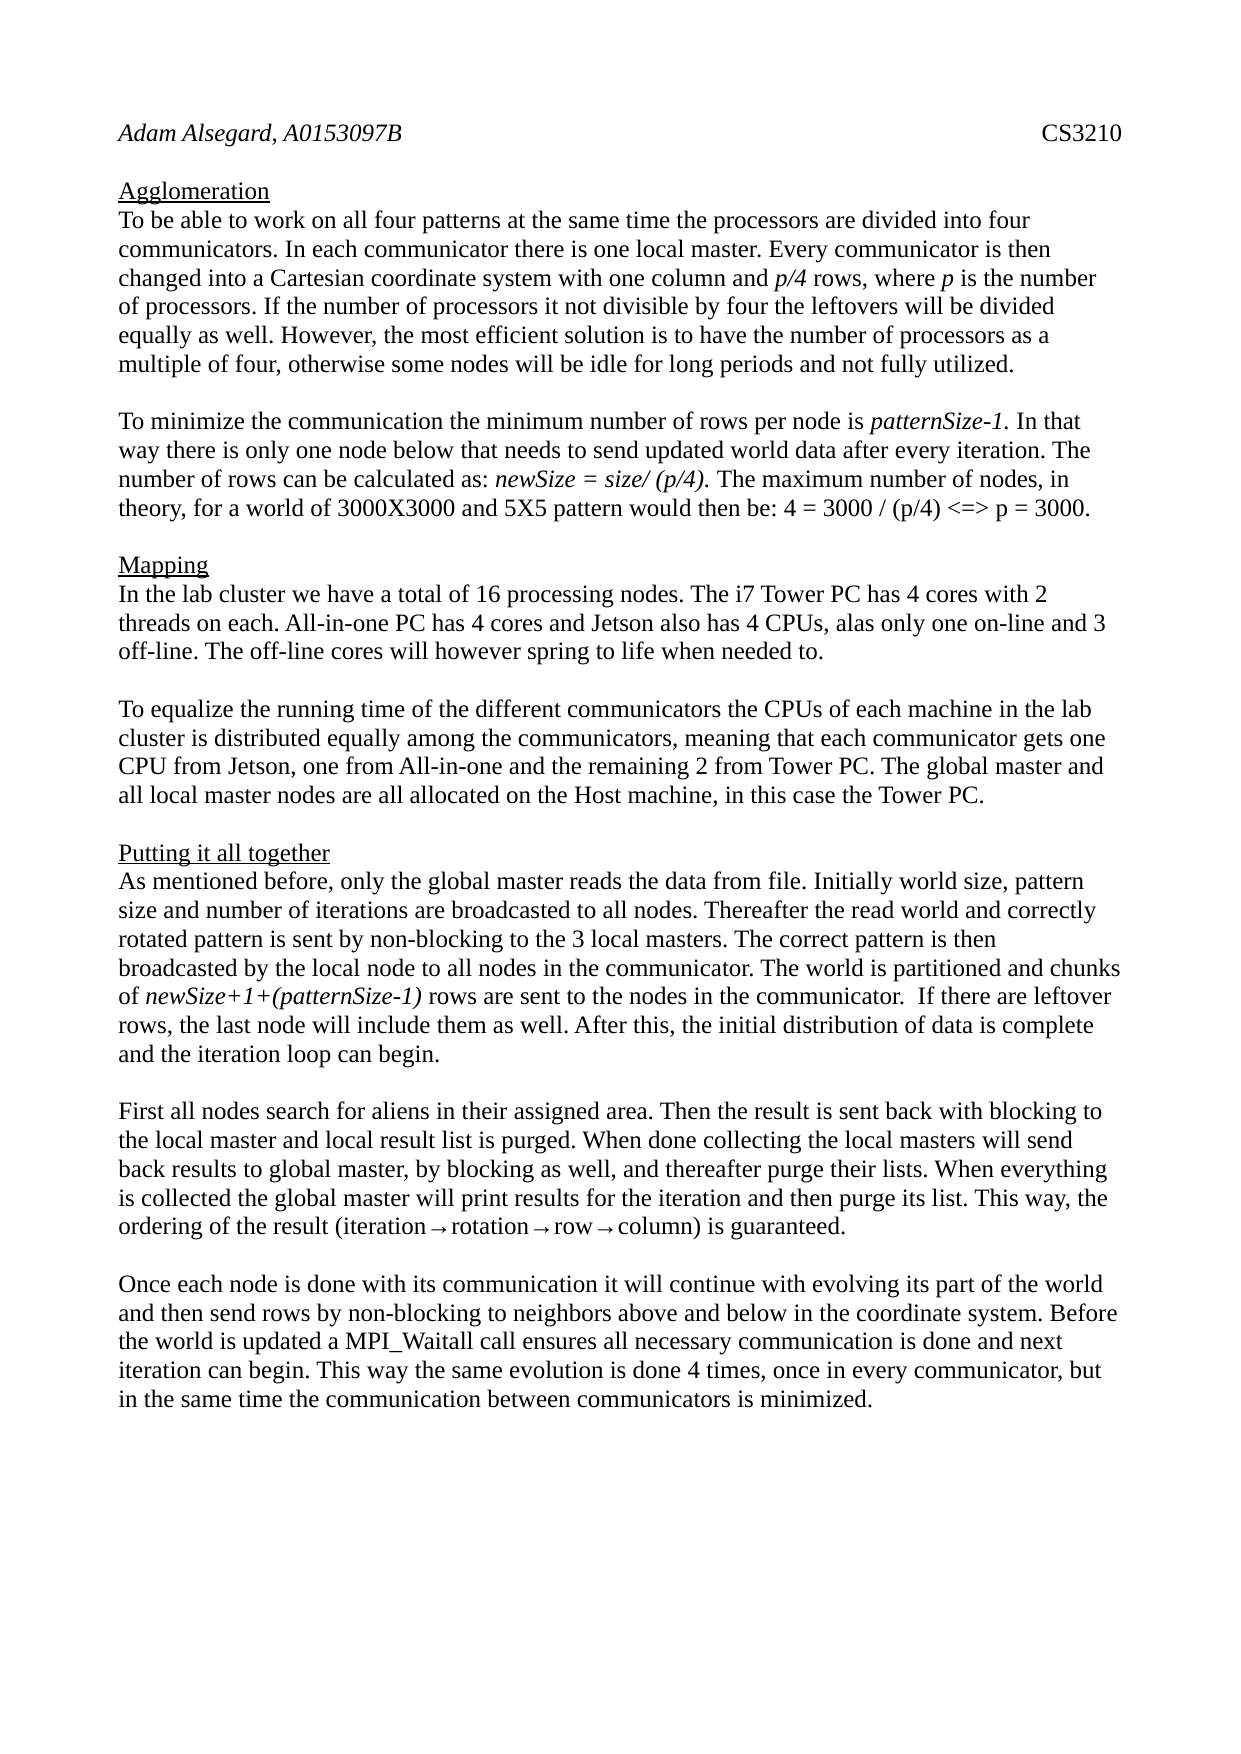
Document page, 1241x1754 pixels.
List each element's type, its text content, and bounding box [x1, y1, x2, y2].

text First all nodes search for aliens in their assigned area. Then the result is sent back with blocking to the local master and local result list is purged. When done collecting the local masters will send back results to global master, by blocking as well, and thereafter purge their lists. When everything is collected the global master will print results for the iteration and then purge its list. This way, the ordering of the result (iteration→rotation→row→column) is guaranteed. [118, 1096, 1122, 1240]
text To equalize the running time of the different communicators the CPUs of each machine in the lab cluster is distributed equally among the communicators, meaning that each communicator gets one CPU from Jetson, one from All-in-one and the remaining 2 from Tower PC. The global master and all local master nodes are all allocated on the Host machine, in this case the Tower PC. [118, 694, 1122, 809]
text As mentioned before, only the global master reads the data from file. Initially world size, pattern size and number of iterations are broadcasted to all nodes. Thereafter the read world and correctly rotated pattern is sent by non-blocking to the 3 local masters. The correct pattern is then broadcasted by the local node to all nodes in the communicator. The world is partitioned and chunks of newSize+1+(patternSize-1) rows are sent to the nodes in the communicator. If there are leftover rows, the last node will include them as well. After this, the initial distribution of data is complete and the iteration loop can begin. [118, 866, 1122, 1068]
text In the lab cluster we have a total of 16 processing nodes. The i7 Tower PC has 4 cores with 2 threads on each. All-in-one PC has 4 cores and Jetson also has 4 CPUs, alas only one on-line and 3 off-line. The off-line cores will however spring to life when needed to. [118, 579, 1122, 665]
text Once each node is done with its communication it will continue with evolving its part of the world and then send rows by non-blocking to neighbors above and below in the coordinate system. Before the world is updated a MPI_Waitall call ensures all necessary communication is done and next iteration can begin. This way the same evolution is done 4 times, once in every communicator, but in the same time the communication between communicators is minimized. [118, 1269, 1122, 1413]
text To minimize the communication the minimum number of rows per node is patternSize-1. In that way there is only one node below that needs to send updated world data after every iteration. The number of rows can be calculated as: newSize = size/ (p/4). The maximum number of nodes, in theory, for a world of 3000X3000 and 5X5 pattern would then be: 4 = 3000 / (p/4) <=> p = 3000. [118, 406, 1122, 521]
text Putting it all together [118, 838, 1122, 866]
text Agglomeration [118, 176, 1122, 205]
text Mapping [118, 550, 1122, 579]
text To be able to work on all four patterns at the same time the processors are divided into four communicators. In each communicator there is one local master. Every communicator is then changed into a Cartesian coordinate system with one column and p/4 rows, where p is the number of processors. If the number of processors it not divisible by four the leftovers will be divided equally as well. However, the most efficient solution is to have the number of processors as a multiple of four, otherwise some nodes will be idle for long periods and not fully utilized. [118, 205, 1122, 378]
